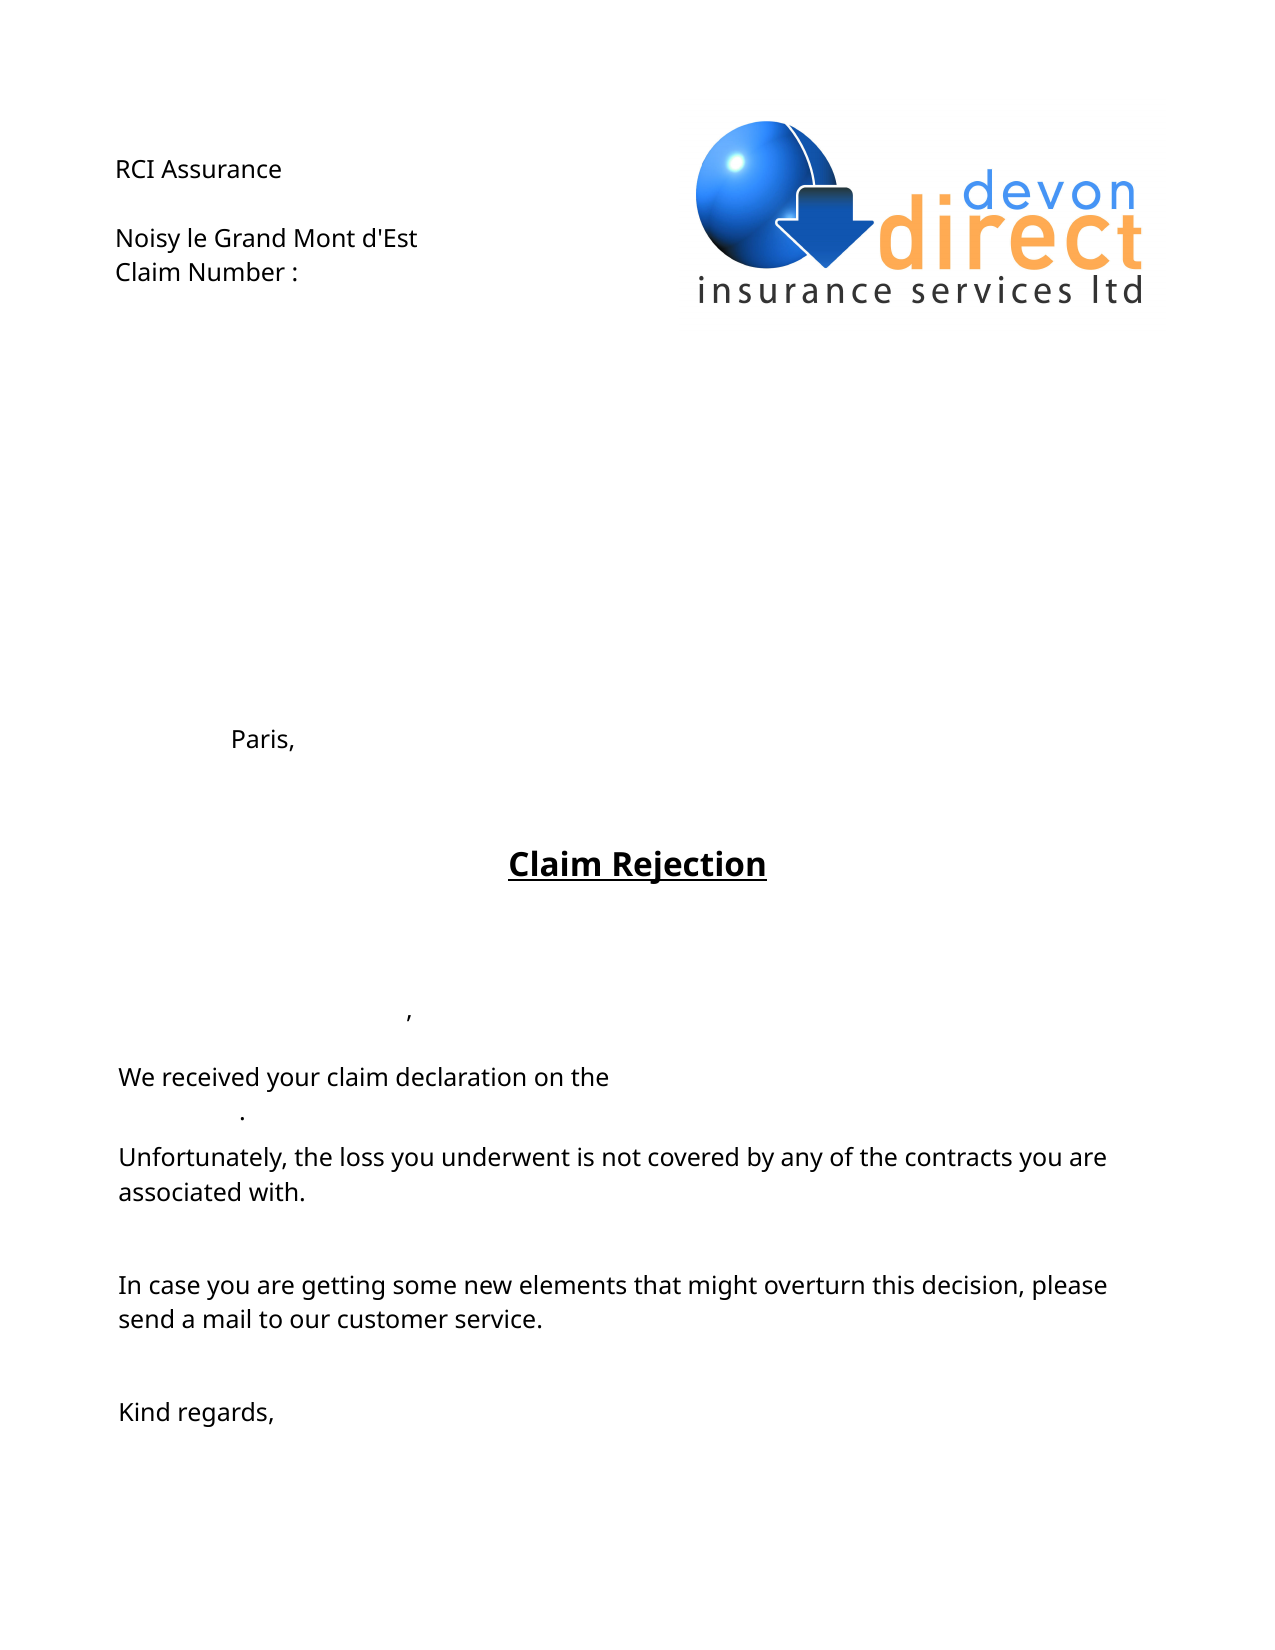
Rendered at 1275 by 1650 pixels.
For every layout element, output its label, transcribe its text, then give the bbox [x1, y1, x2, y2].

subtitle Claim Rejection [118, 840, 1157, 886]
text Noisy le Grand Mont d'Est [115, 220, 679, 254]
text <for each="line in Address.full_address.split('\n')"> [784, 459, 1157, 527]
text <line> [784, 527, 1157, 561]
text </for> [784, 561, 1157, 595]
text <if test="user.team"> [784, 1475, 1157, 1509]
text In case you are getting some new elements that might overturn this decision, please send a mail to our customer service. [118, 1267, 1157, 1335]
picture [679, 99, 1166, 336]
text Unfortunately, the loss you underwent is not covered by any of the contracts you are associated with. [118, 1140, 1157, 1208]
text Paris, <formatLang(Today, Party.lang, date=True)> [231, 722, 1157, 756]
text Claim Number : <claim.name> [115, 254, 679, 288]
text We received your claim declaration on the <formatLang(claim.declaration_date, Party.lang, date=True)>. [118, 1059, 1157, 1128]
text <if test="Address"> [784, 425, 1157, 459]
text </if> [784, 595, 1157, 629]
text <Party.get_rec_name(None)> [784, 391, 1157, 425]
text RCI Assurance [115, 152, 679, 186]
text <user.name> [784, 1441, 1157, 1475]
text Kind regards, [118, 1394, 1157, 1428]
text <Party.get_rec_name(None)>, [118, 991, 1157, 1025]
text <setLang(Lang)><claim.setLang(Lang)> [118, 118, 679, 152]
